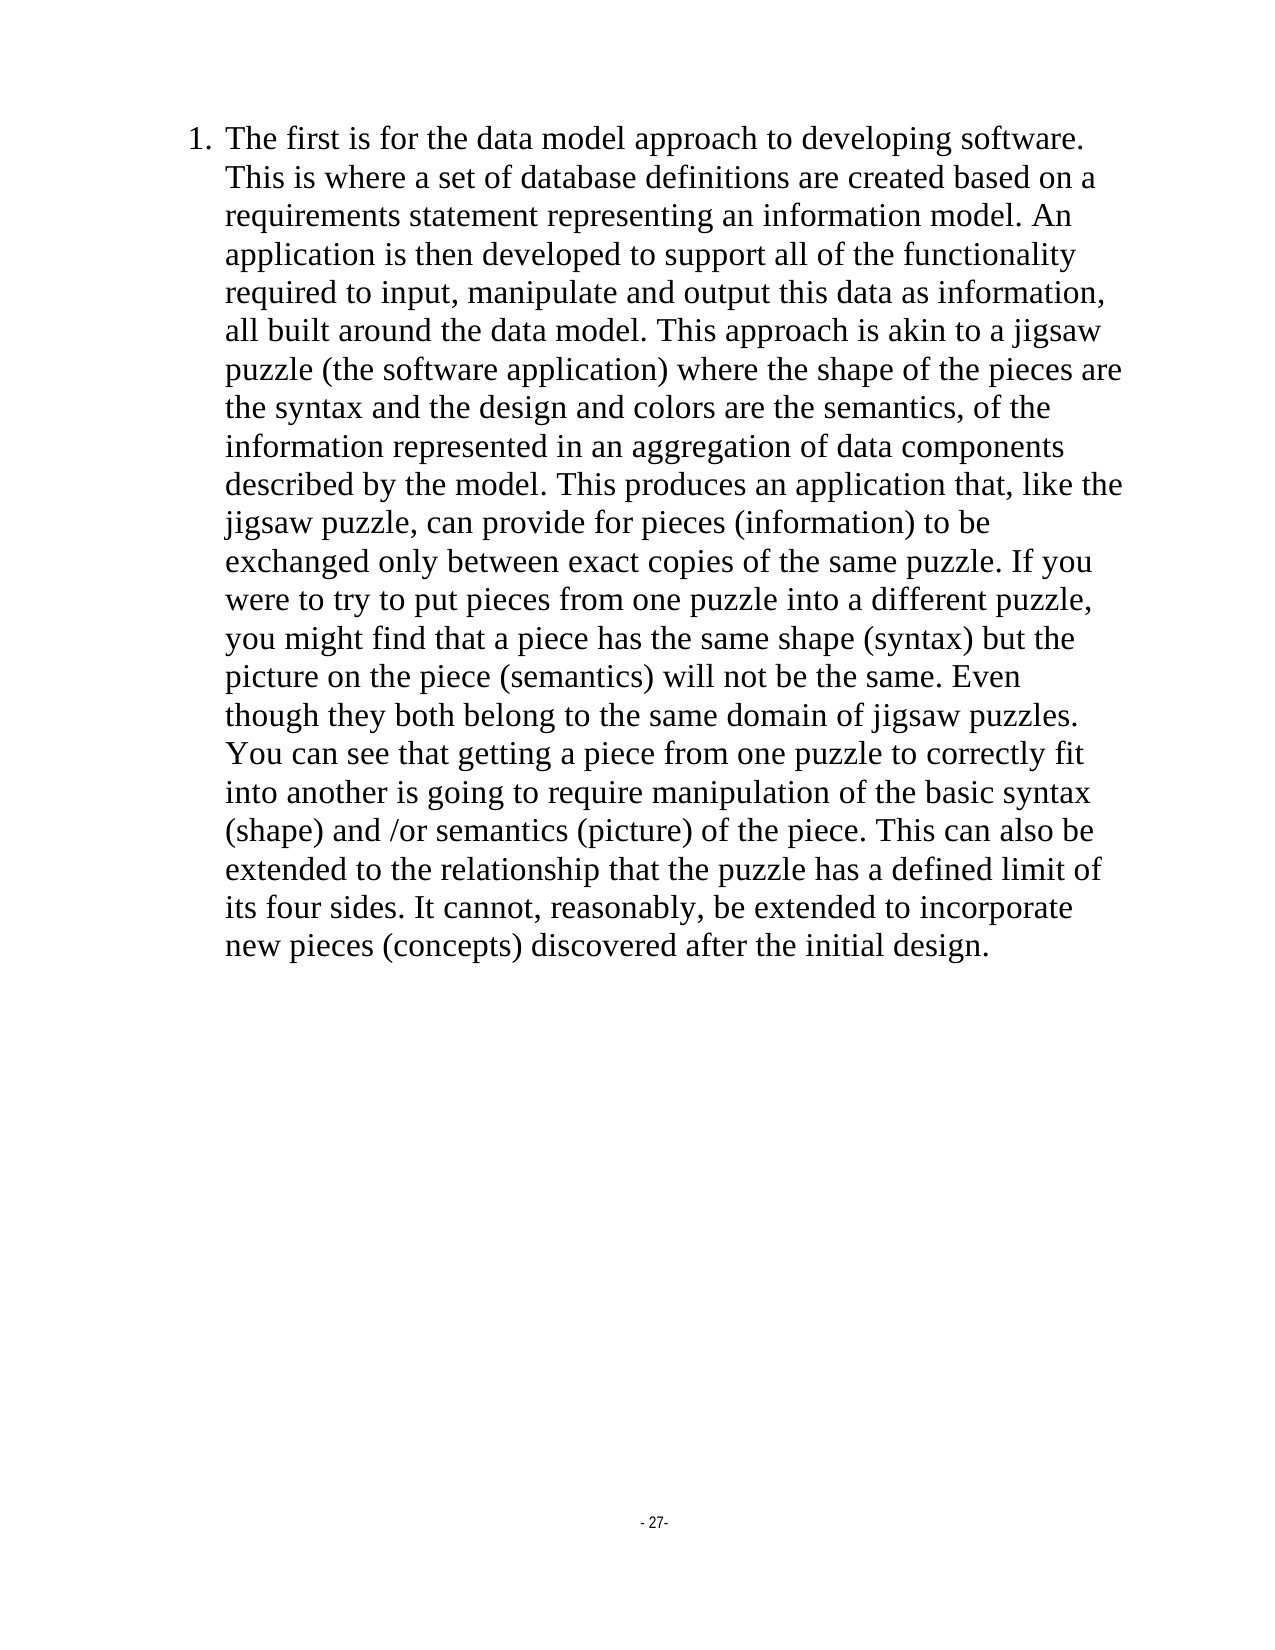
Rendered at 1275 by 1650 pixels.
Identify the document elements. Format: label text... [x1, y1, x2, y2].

list The first is for the data model approach to developing software. This is where a set of database definitions are created based on a requirements statement representing an information model. An application is then developed to support all of the functionality required to input, manipulate and output this data as information, all built around the data model. This approach is akin to a jigsaw puzzle (the software application) where the shape of the pieces are the syntax and the design and colors are the semantics, of the information represented in an aggregation of data components described by the model. This produces an application that, like the jigsaw puzzle, can provide for pieces (information) to be exchanged only between exact copies of the same puzzle. If you were to try to put pieces from one puzzle into a different puzzle, you might find that a piece has the same shape (syntax) but the picture on the piece (semantics) will not be the same. Even though they both belong to the same domain of jigsaw puzzles. You can see that getting a piece from one puzzle to correctly fit into another is going to require manipulation of the basic syntax (shape) and /or semantics (picture) of the piece. This can also be extended to the relationship that the puzzle has a defined limit of its four sides. It cannot, reasonably, be extended to incorporate new pieces (concepts) discovered after the initial design. [187, 118, 1125, 964]
